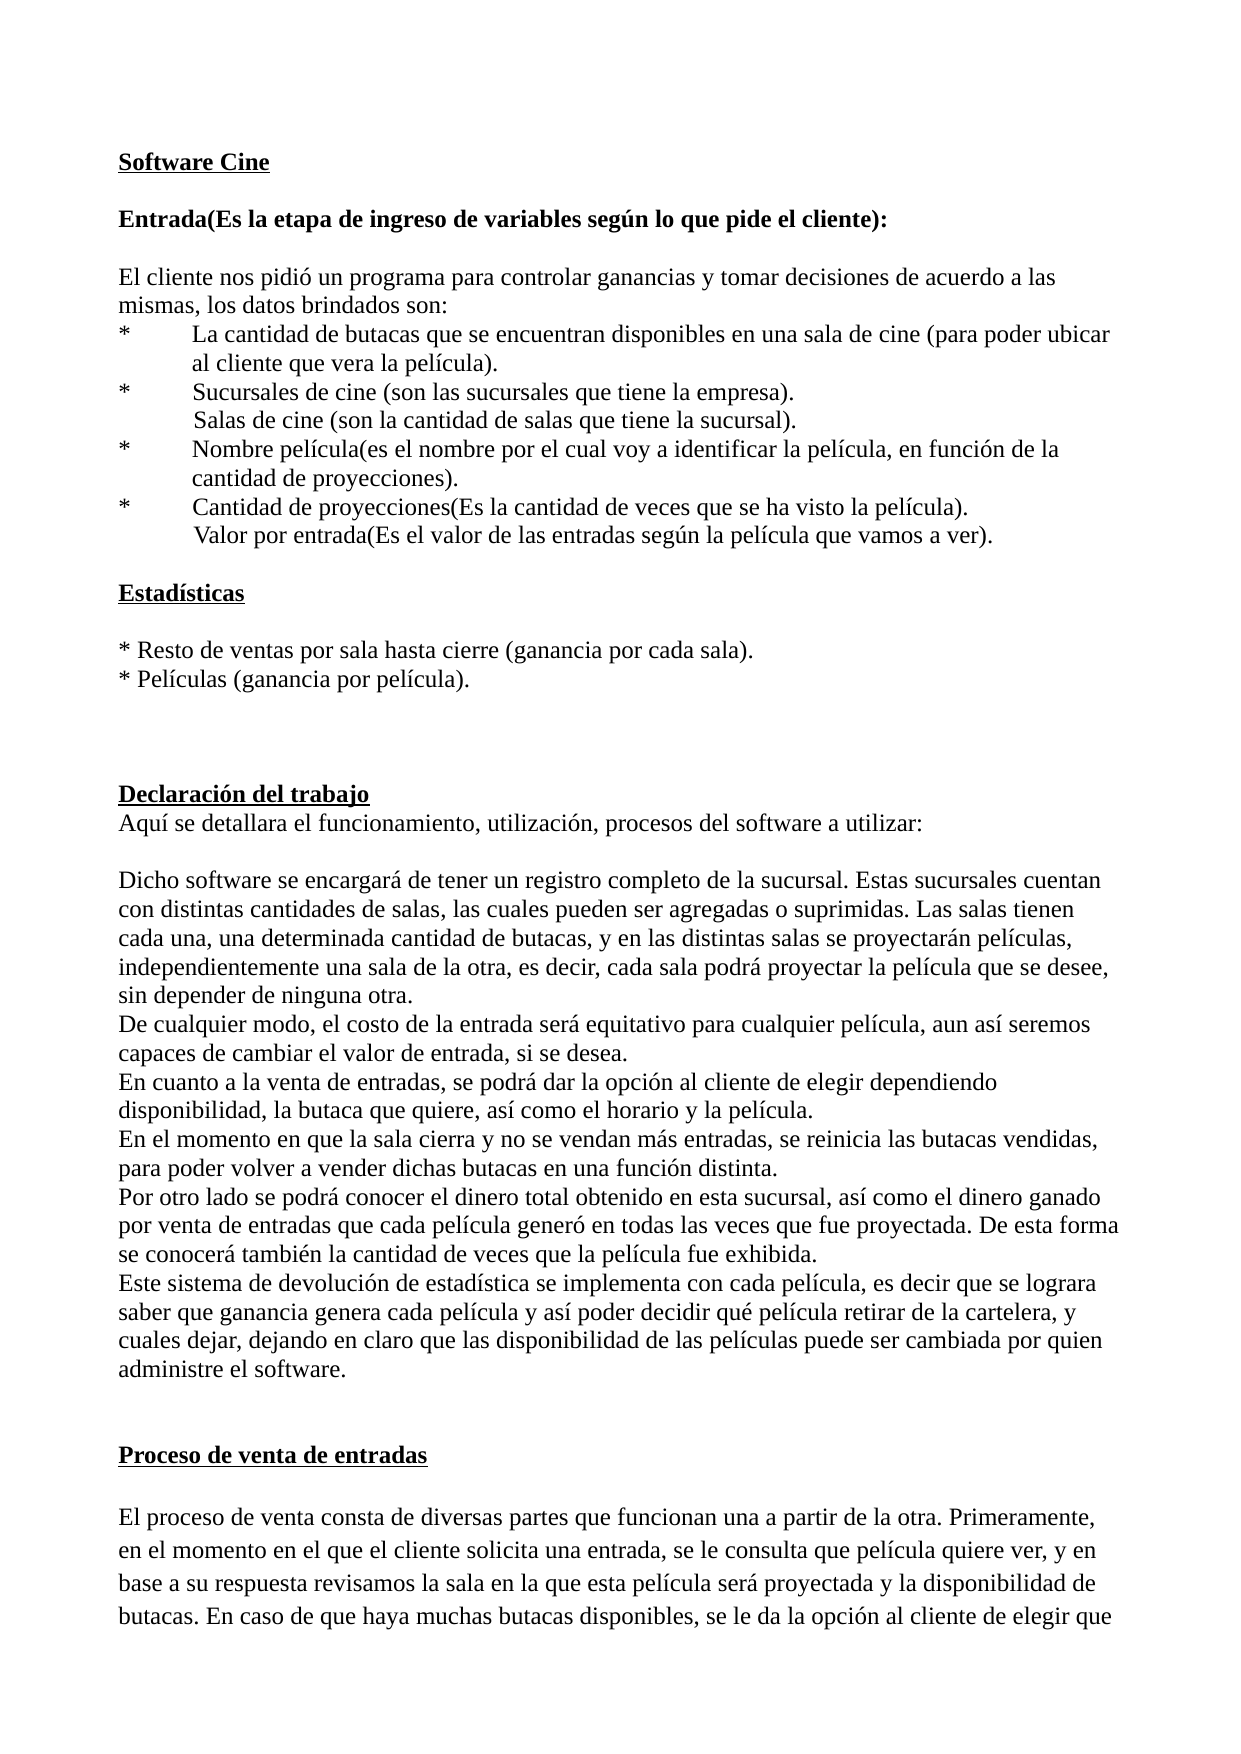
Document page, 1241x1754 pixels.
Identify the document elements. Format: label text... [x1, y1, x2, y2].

text * Sucursales de cine (son las sucursales que tiene la empresa). [118, 377, 1122, 406]
text En cuanto a la venta de entradas, se podrá dar la opción al cliente de elegir dependiendo disponibilidad, la butaca que quiere, así como el horario y la película. [118, 1067, 1122, 1124]
text Declaración del trabajo [118, 779, 1122, 808]
text De cualquier modo, el costo de la entrada será equitativo para cualquier película, aun así seremos capaces de cambiar el valor de entrada, si se desea. [118, 1009, 1122, 1067]
text En el momento en que la sala cierra y no se vendan más entradas, se reinicia las butacas vendidas, para poder volver a vender dichas butacas en una función distinta. [118, 1124, 1122, 1182]
text * Películas (ganancia por película). [118, 664, 1122, 693]
text * Resto de ventas por sala hasta cierre (ganancia por cada sala). [118, 636, 1122, 664]
text Dicho software se encargará de tener un registro completo de la sucursal. Estas sucursales cuentan con distintas cantidades de salas, las cuales pueden ser agregadas o suprimidas. Las salas tienen cada una, una determinada cantidad de butacas, y en las distintas salas se proyectarán películas, independientemente una sala de la otra, es decir, cada sala podrá proyectar la película que se desee, sin depender de ninguna otra. [118, 866, 1122, 1009]
text Aquí se detallara el funcionamiento, utilización, procesos del software a utilizar: [118, 808, 1122, 837]
text Por otro lado se podrá conocer el dinero total obtenido en esta sucursal, así como el dinero ganado por venta de entradas que cada película generó en todas las veces que fue proyectada. De esta forma se conocerá también la cantidad de veces que la película fue exhibida. [118, 1182, 1122, 1268]
text * Cantidad de proyecciones(Es la cantidad de veces que se ha visto la película). [118, 492, 1122, 521]
text El cliente nos pidió un programa para controlar ganancias y tomar decisiones de acuerdo a las mismas, los datos brindados son: [118, 262, 1122, 319]
text Software Cine [118, 147, 1122, 176]
text Este sistema de devolución de estadística se implementa con cada película, es decir que se lograra saber que ganancia genera cada película y así poder decidir qué película retirar de la cartelera, y cuales dejar, dejando en claro que las disponibilidad de las películas puede ser cambiada por quien administre el software. [118, 1268, 1122, 1383]
text El proceso de venta consta de diversas partes que funcionan una a partir de la otra. Primeramente, en el momento en el que el cliente solicita una entrada, se le consulta que película quiere ver, y en base a su respuesta revisamos la sala en la que esta película será proyectada y la disponibilidad de butacas. En caso de que haya muchas butacas disponibles, se le da la opción al cliente de elegir que [118, 1502, 1122, 1630]
text Valor por entrada(Es el valor de las entradas según la película que vamos a ver). [193, 521, 1122, 549]
text Proceso de venta de entradas [118, 1441, 1122, 1469]
text Salas de cine (son la cantidad de salas que tiene la sucursal). [193, 406, 1122, 434]
text Entrada(Es la etapa de ingreso de variables según lo que pide el cliente): [118, 204, 1122, 233]
text Estadísticas [118, 578, 1122, 607]
text * Nombre película(es el nombre por el cual voy a identificar la película, en función de la cantidad de proyecciones). [118, 434, 1122, 492]
text * La cantidad de butacas que se encuentran disponibles en una sala de cine (para poder ubicar al cliente que vera la película). [118, 319, 1122, 377]
